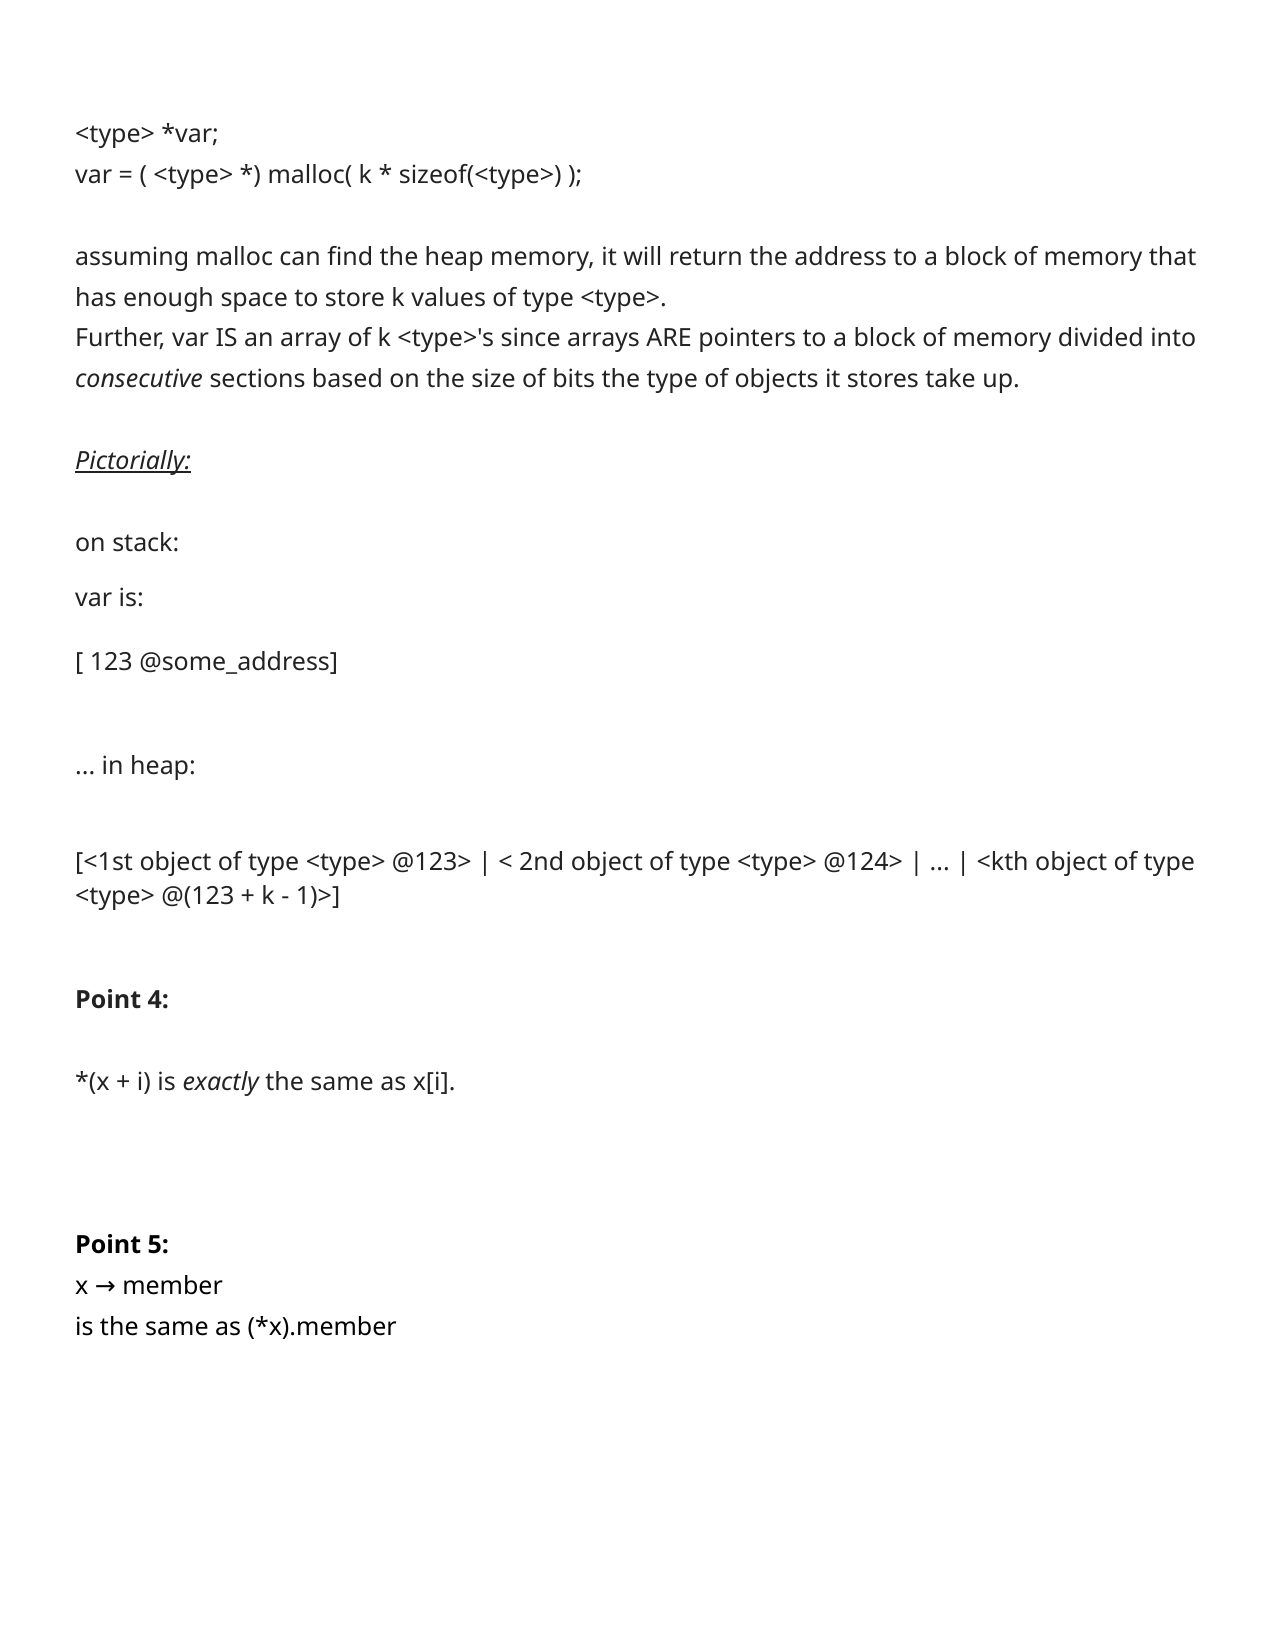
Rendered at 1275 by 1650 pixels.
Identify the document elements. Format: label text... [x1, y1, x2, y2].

text on stack: [75, 524, 1200, 558]
text *(x + i) is exactly the same as x[i]. [75, 1064, 1200, 1098]
text [ 123 @some_address] [75, 643, 1200, 677]
text var is: [75, 579, 1200, 614]
text Pictorially: [75, 442, 1200, 477]
text [<1st object of type <type> @123> | < 2nd object of type <type> @124> | ... | <kth object of type <type> @(123 + k - 1)>] [75, 844, 1200, 912]
text is the same as (*x).member [75, 1309, 1200, 1343]
text ... in heap: [75, 747, 1200, 782]
text Further, var IS an array of k <type>'s since arrays ARE pointers to a block of memory divided into consecutive sections based on the size of bits the type of objects it stores take up. [75, 320, 1200, 395]
text assuming malloc can find the heap memory, it will return the address to a block of memory that has enough space to store k values of type <type>. [75, 238, 1200, 313]
text <type> *var; [75, 116, 1200, 150]
text x → member [75, 1268, 1200, 1302]
text var = ( <type> *) malloc( k * sizeof(<type>) ); [75, 157, 1200, 191]
text Point 5: [75, 1227, 1200, 1261]
text Point 4: [75, 982, 1200, 1016]
